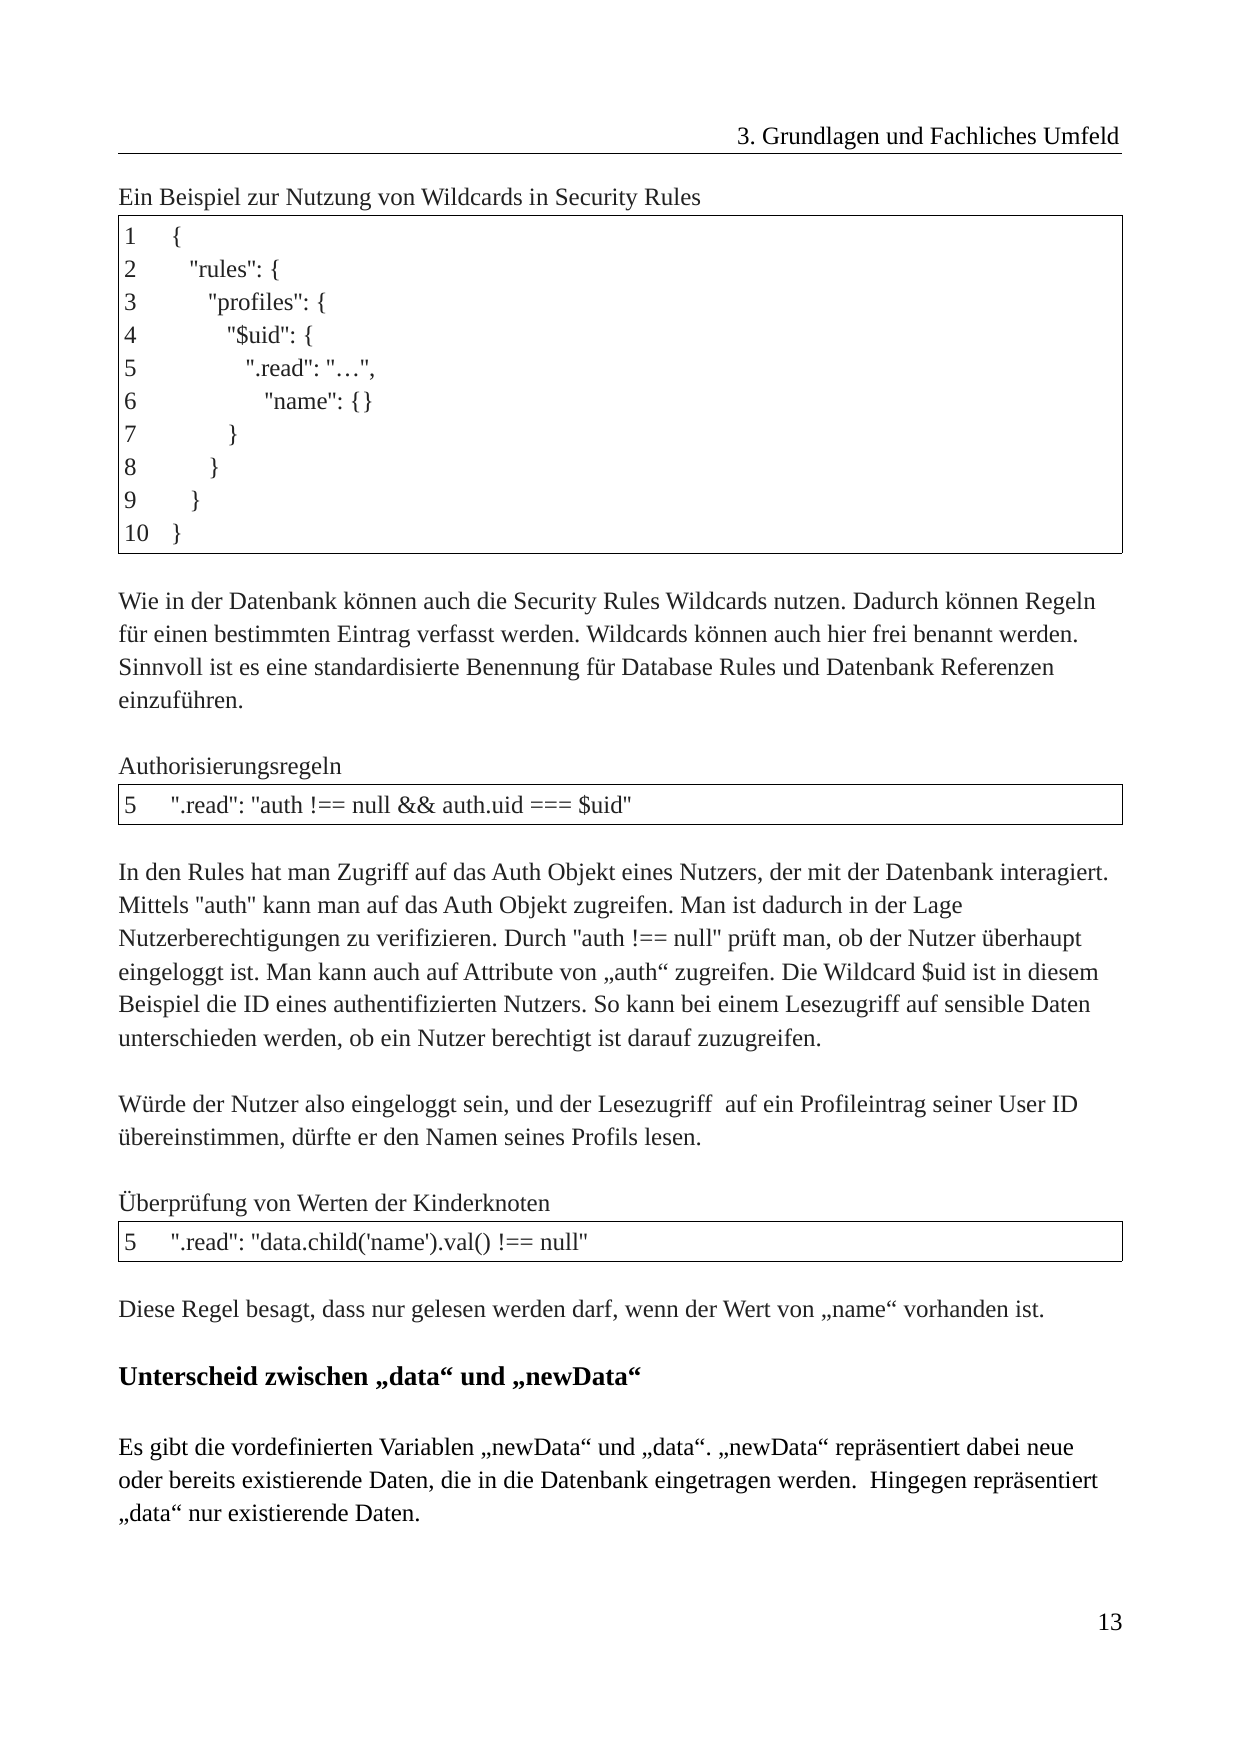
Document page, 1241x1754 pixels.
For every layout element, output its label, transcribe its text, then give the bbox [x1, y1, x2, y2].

table_header 1 2 3 4 5 6 7 8 9 10 [119, 216, 165, 553]
text Ein Beispiel zur Nutzung von Wildcards in Security Rules [118, 182, 1122, 211]
table_header 5 [119, 1222, 165, 1261]
text Es gibt die vordefinierten Variablen „newData“ und „data“. „newData“ repräsentiert dabei neue oder bereits existierende Daten, die in die Datenbank eingetragen werden. Hingegen repräsentiert „data“ nur existierende Daten. [118, 1432, 1122, 1526]
table_header ''.read'': ''data.child('name').val() !== null'' [165, 1222, 1122, 1261]
text Würde der Nutzer also eingeloggt sein, und der Lesezugriff auf ein Profileintrag seiner User ID übereinstimmen, dürfte er den Namen seines Profils lesen. [118, 1089, 1122, 1150]
text In den Rules hat man Zugriff auf das Auth Objekt eines Nutzers, der mit der Datenbank interagiert. [118, 857, 1122, 886]
table_header 5 [119, 785, 165, 824]
text Wie in der Datenbank können auch die Security Rules Wildcards nutzen. Dadurch können Regeln für einen bestimmten Eintrag verfasst werden. Wildcards können auch hier frei benannt werden. Sinnvoll ist es eine standardisierte Benennung für Database Rules und Datenbank Referenzen einzuführen. [118, 586, 1122, 714]
text Mittels ''auth'' kann man auf das Auth Objekt zugreifen. Man ist dadurch in der Lage Nutzerberechtigungen zu verifizieren. Durch ''auth !== null'' prüft man, ob der Nutzer überhaupt eingeloggt ist. Man kann auch auf Attribute von „auth“ zugreifen. Die Wildcard $uid ist in diesem Beispiel die ID eines authentifizierten Nutzers. So kann bei einem Lesezugriff auf sensible Daten unterschieden werden, ob ein Nutzer berechtigt ist darauf zuzugreifen. [118, 891, 1122, 1051]
text Diese Regel besagt, dass nur gelesen werden darf, wenn der Wert von „name“ vorhanden ist. [118, 1294, 1122, 1323]
table_header { ''rules'': { ''profiles'': { ''$uid'': { ''.read'': ''…'', ''name'': {} } } } } [165, 216, 1122, 553]
text Unterscheid zwischen „data“ und „newData“ [118, 1360, 1122, 1391]
table_header ''.read'': ''auth !== null && auth.uid === $uid'' [165, 785, 1122, 824]
text Authorisierungsregeln [118, 751, 1122, 780]
text Überprüfung von Werten der Kinderknoten [118, 1188, 1122, 1216]
